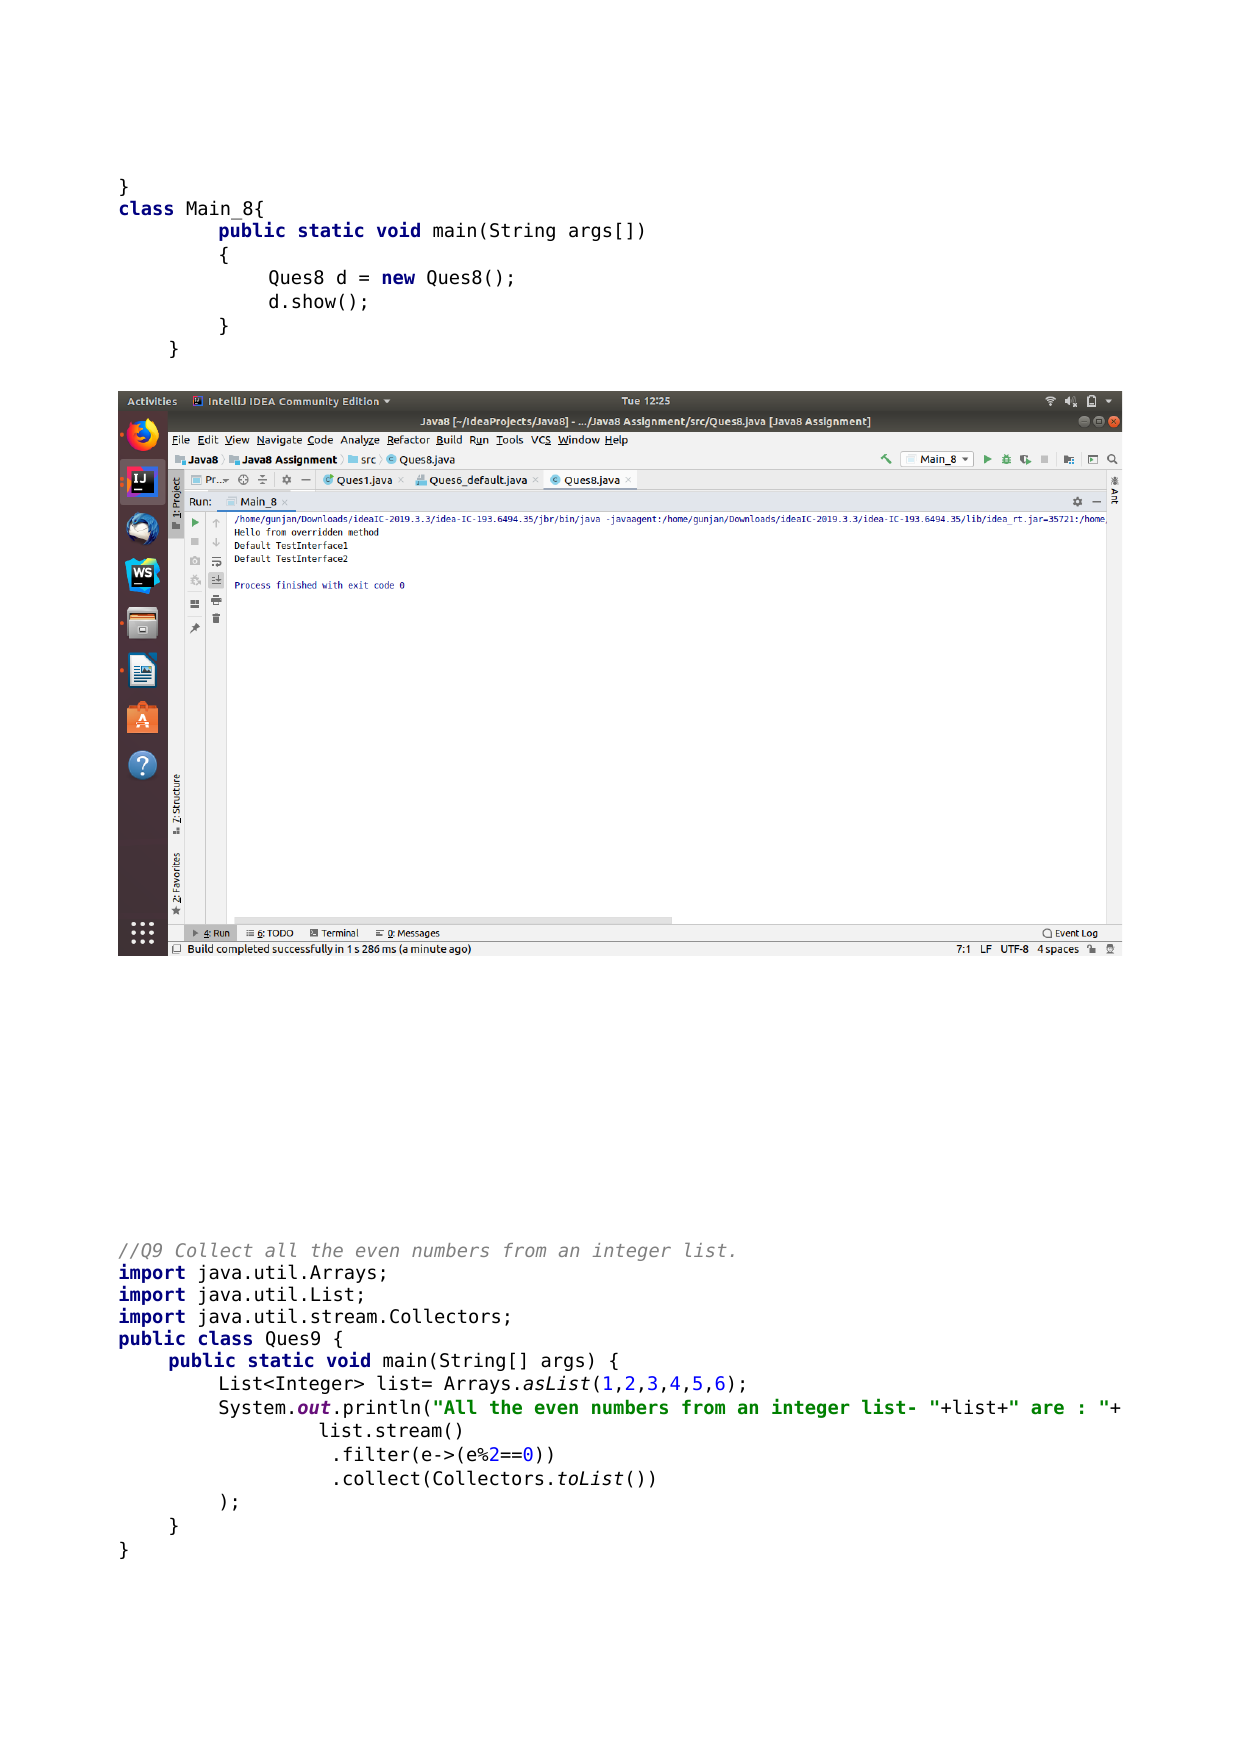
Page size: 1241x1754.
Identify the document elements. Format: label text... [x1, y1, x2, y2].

text public static void main(String args[]) [118, 220, 1122, 244]
text { [118, 244, 1122, 267]
text import java.util.Arrays; [118, 1262, 1122, 1284]
text } [118, 176, 1122, 198]
text System.out.println("All the even numbers from an integer list- "+list+" are : "+ [118, 1397, 1122, 1421]
text public static void main(String[] args) { [118, 1349, 1122, 1373]
text d.show(); [118, 291, 1122, 315]
text } [118, 338, 1122, 362]
text .filter(e->(e%2==0)) [118, 1444, 1122, 1468]
picture [118, 391, 1123, 956]
text .collect(Collectors.toList()) [118, 1468, 1122, 1491]
text //Q9 Collect all the even numbers from an integer list. [118, 1240, 1122, 1262]
text import java.util.List; [118, 1284, 1122, 1306]
text } [118, 1539, 1122, 1561]
text public class Ques9 { [118, 1328, 1122, 1349]
text import java.util.stream.Collectors; [118, 1306, 1122, 1328]
text ); [118, 1491, 1122, 1515]
text } [118, 1515, 1122, 1539]
text list.stream() [118, 1421, 1122, 1444]
text class Main_8{ [118, 198, 1122, 220]
text Ques8 d = new Ques8(); [118, 267, 1122, 291]
text List<Integer> list= Arrays.asList(1,2,3,4,5,6); [118, 1373, 1122, 1397]
text } [118, 315, 1122, 338]
